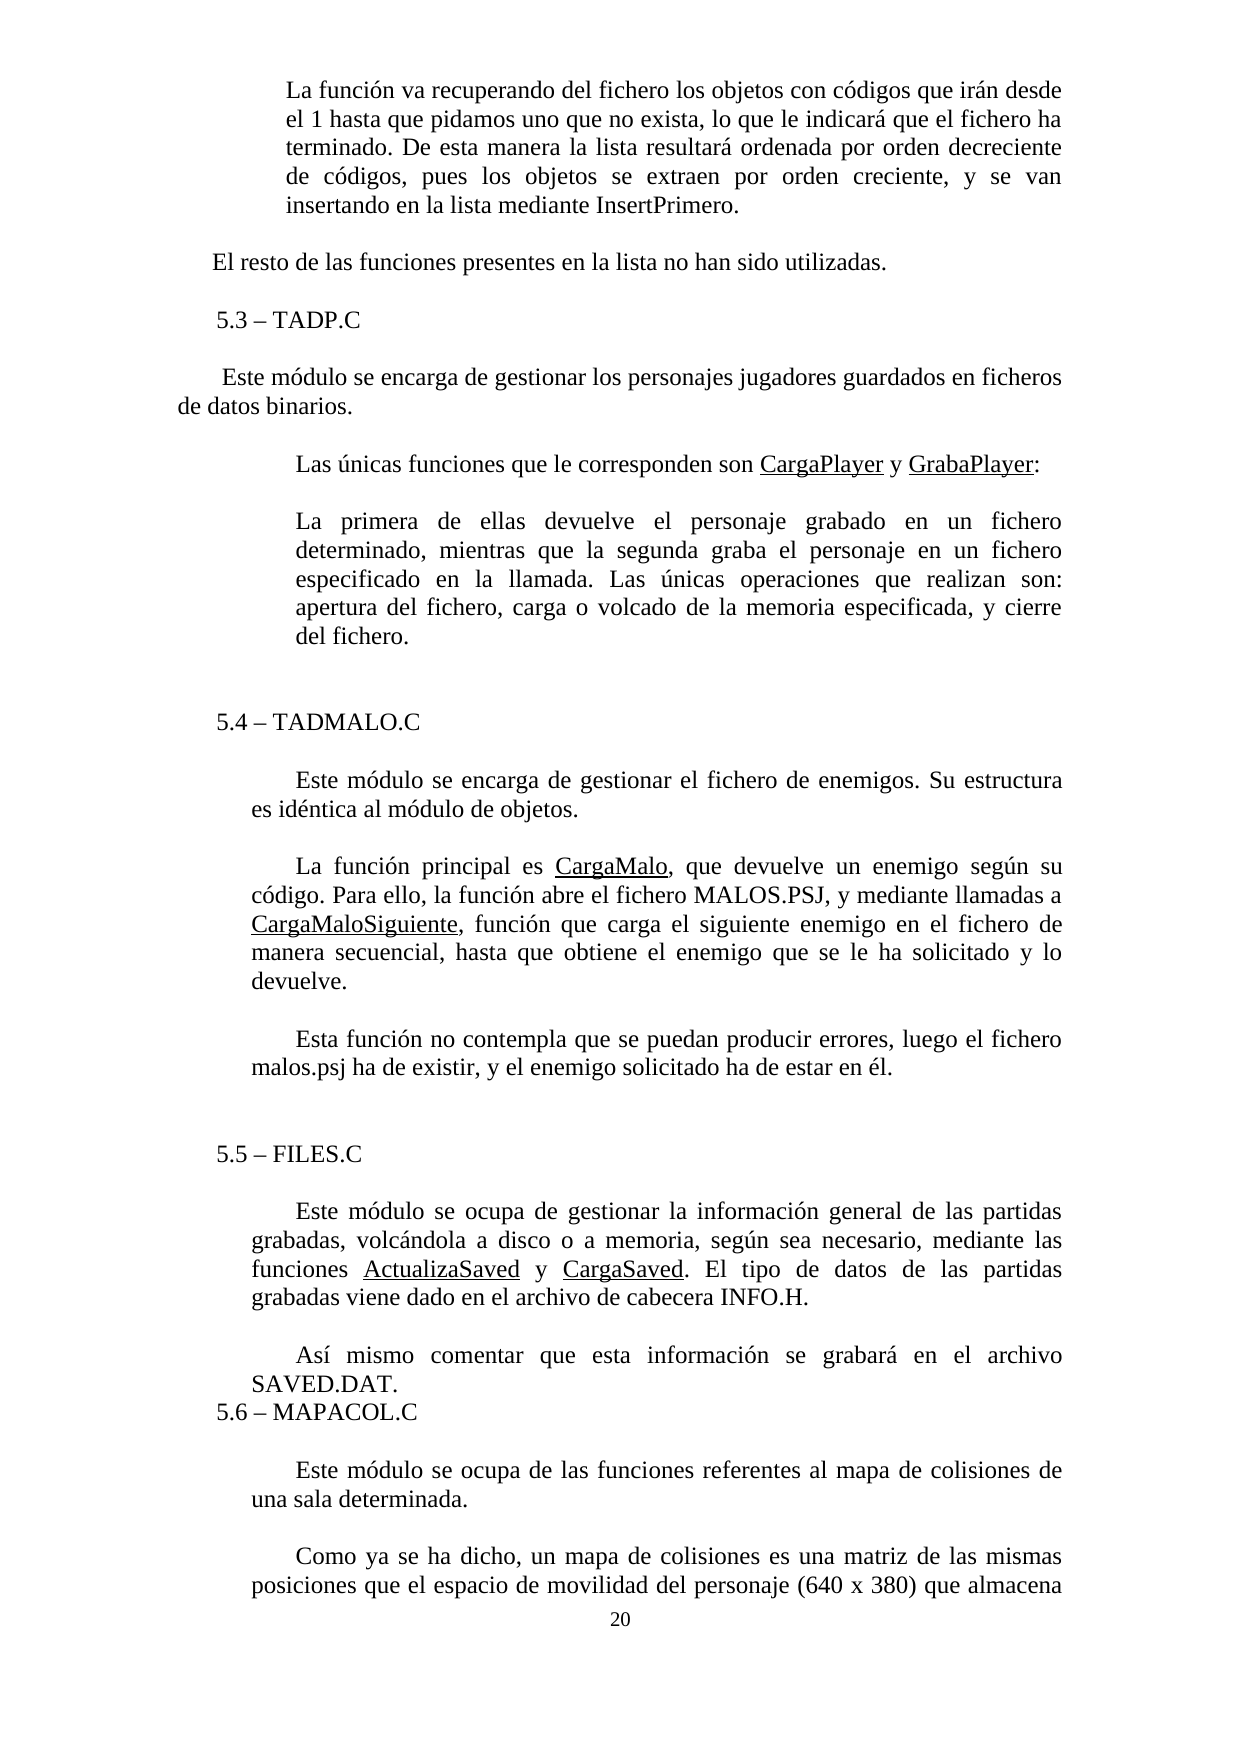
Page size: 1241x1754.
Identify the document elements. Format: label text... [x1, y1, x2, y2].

subtitle 5.6 – MAPACOL.C [216, 1397, 1063, 1426]
subtitle 5.3 – TADP.C [216, 305, 1063, 334]
text La función va recuperando del fichero los objetos con códigos que irán desde el 1 hasta que pidamos uno que no exista, lo que le indicará que el fichero ha terminado. De esta manera la lista resultará ordenada por orden decreciente de códigos, pues los objetos se extraen por orden creciente, y se van insertando en la lista mediante InsertPrimero. [286, 75, 1063, 219]
text La primera de ellas devuelve el personaje grabado en un fichero determinado, mientras que la segunda graba el personaje en un fichero especificado en la llamada. Las únicas operaciones que realizan son: apertura del fichero, carga o volcado de la memoria especificada, y cierre del fichero. [295, 506, 1063, 650]
text El resto de las funciones presentes en la lista no han sido utilizadas. [177, 247, 1063, 276]
text Este módulo se ocupa de las funciones referentes al mapa de colisiones de una sala determinada. [251, 1455, 1063, 1512]
text Esta función no contempla que se puedan producir errores, luego el fichero malos.psj ha de existir, y el enemigo solicitado ha de estar en él. [251, 1024, 1063, 1081]
text Así mismo comentar que esta información se grabará en el archivo SAVED.DAT. [251, 1340, 1063, 1397]
subtitle Este módulo se encarga de gestionar los personajes jugadores guardados en ficheros de datos binarios. [177, 362, 1063, 420]
text Como ya se ha dicho, un mapa de colisiones es una matriz de las mismas posiciones que el espacio de movilidad del personaje (640 x 380) que almacena [251, 1541, 1063, 1599]
subtitle 5.4 – TADMALO.C [216, 707, 1063, 736]
text Este módulo se ocupa de gestionar la información general de las partidas grabadas, volcándola a disco o a memoria, según sea necesario, mediante las funciones ActualizaSaved y CargaSaved. El tipo de datos de las partidas grabadas viene dado en el archivo de cabecera INFO.H. [251, 1196, 1063, 1311]
text La función principal es CargaMalo, que devuelve un enemigo según su código. Para ello, la función abre el fichero MALOS.PSJ, y mediante llamadas a CargaMaloSiguiente, función que carga el siguiente enemigo en el fichero de manera secuencial, hasta que obtiene el enemigo que se le ha solicitado y lo devuelve. [251, 851, 1063, 995]
text Las únicas funciones que le corresponden son CargaPlayer y GrabaPlayer: [251, 449, 1063, 477]
text Este módulo se encarga de gestionar el fichero de enemigos. Su estructura es idéntica al módulo de objetos. [251, 765, 1063, 822]
subtitle 5.5 – FILES.C [216, 1139, 1063, 1167]
